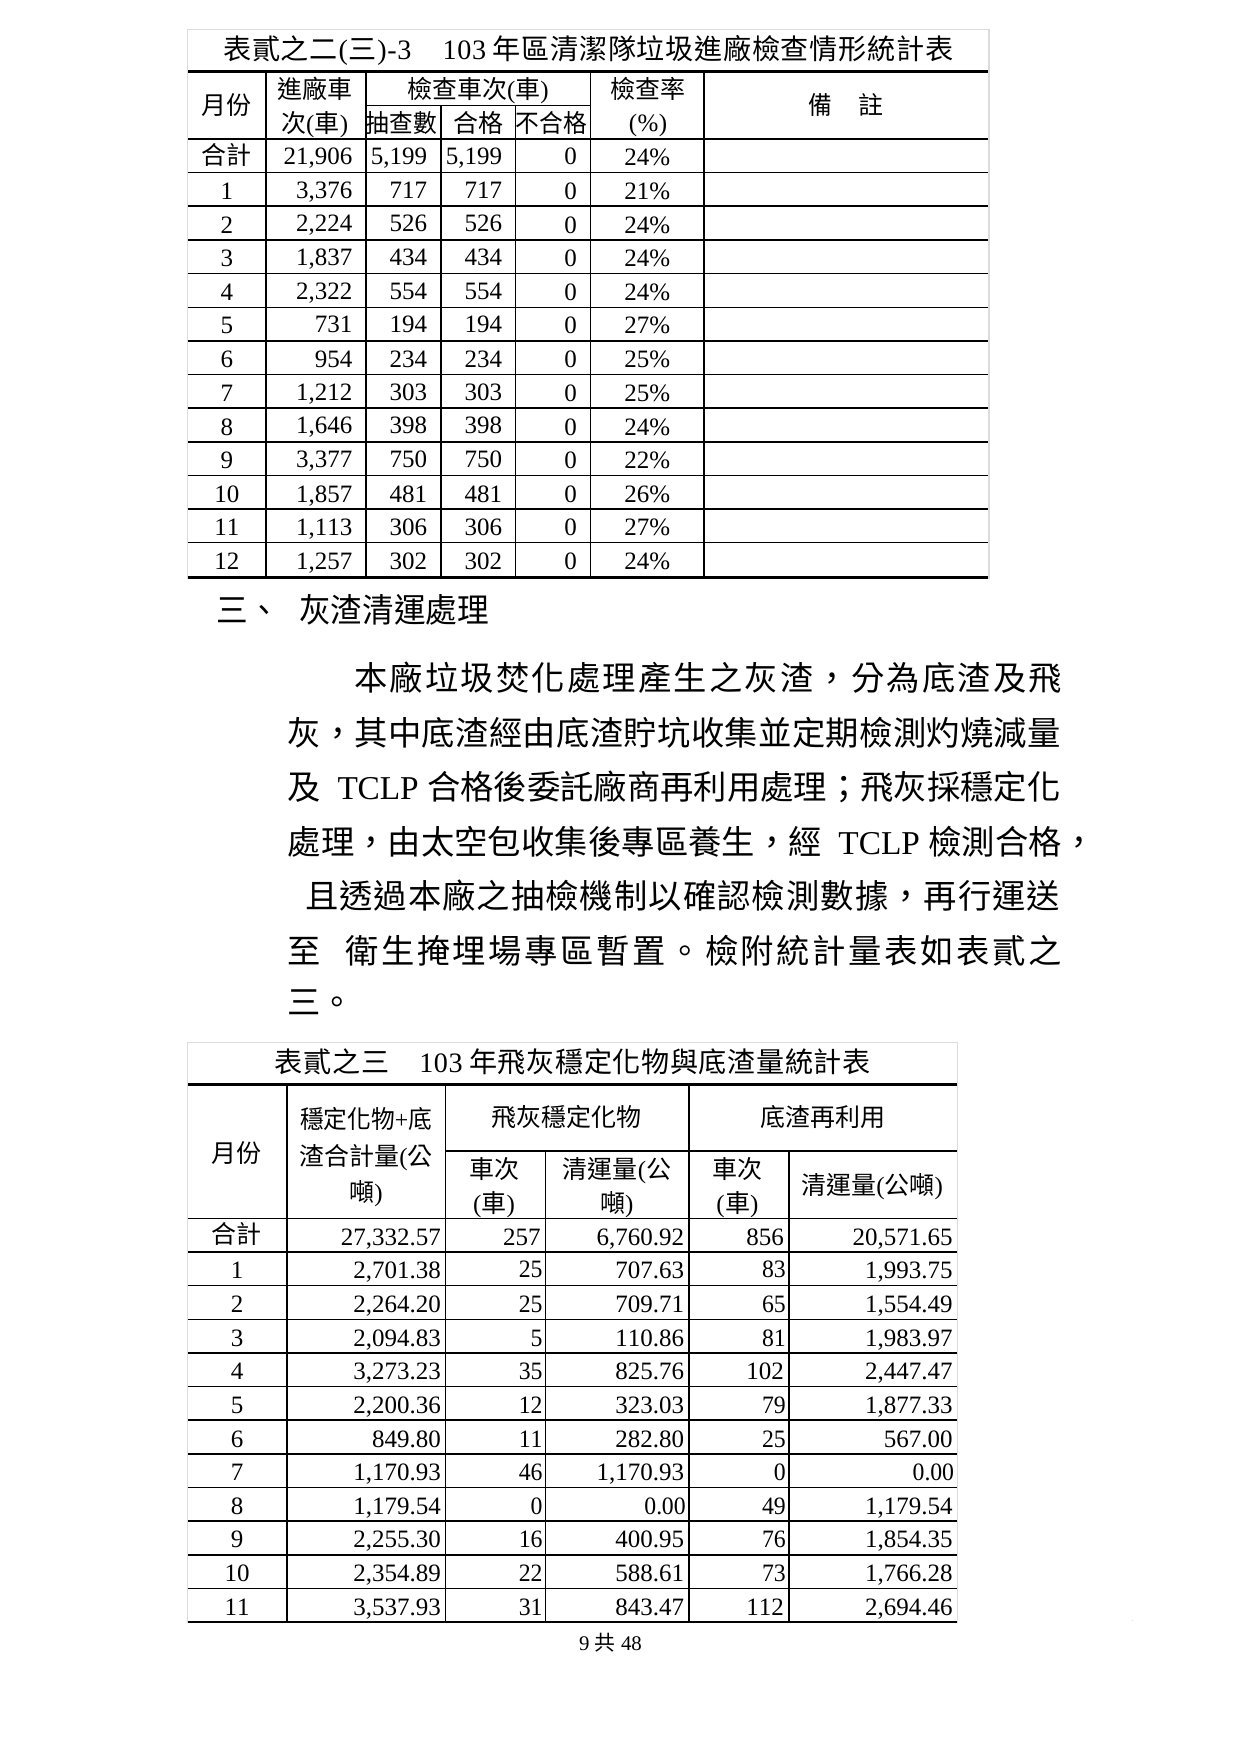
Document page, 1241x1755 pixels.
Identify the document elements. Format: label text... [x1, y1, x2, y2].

table_cell 0 [516, 342, 590, 374]
table_cell 2,264.20 [288, 1286, 445, 1318]
table_cell 65 [690, 1286, 788, 1318]
table_cell 0 [516, 543, 590, 576]
table_cell 81 [690, 1320, 788, 1352]
table_cell 398 [442, 409, 515, 441]
table_cell [705, 274, 988, 306]
table_cell 21,906 [267, 140, 365, 172]
table_cell [705, 308, 988, 340]
table_cell 194 [442, 308, 515, 340]
table_cell 954 [267, 342, 365, 374]
table_cell 27% [591, 510, 703, 542]
table_cell [705, 342, 988, 374]
table_cell 12 [446, 1387, 545, 1419]
table_cell 709.71 [546, 1286, 688, 1318]
table_cell 5,199 [367, 140, 440, 172]
table_cell 0.00 [790, 1455, 957, 1487]
table_cell [705, 140, 988, 172]
table_cell 1,857 [267, 476, 365, 508]
table_cell 25 [446, 1253, 545, 1285]
table_cell 1,854.35 [790, 1522, 957, 1554]
table_cell 3 [188, 1320, 286, 1352]
table_cell 1,837 [267, 241, 365, 273]
table_cell 飛灰穩定化物 [446, 1086, 688, 1150]
table_cell 554 [442, 274, 515, 306]
table_cell 8 [188, 409, 265, 441]
table_cell 合格 [442, 106, 515, 138]
table_cell 849.80 [288, 1421, 445, 1453]
table_cell [705, 476, 988, 508]
table_cell 234 [367, 342, 440, 374]
table_cell 8 [188, 1488, 286, 1520]
table_cell 2,701.38 [288, 1253, 445, 1285]
table_cell 731 [267, 308, 365, 340]
table_cell 進廠車 次(車) [267, 73, 365, 138]
table_cell 7 [188, 1455, 286, 1487]
table_cell 79 [690, 1387, 788, 1419]
table_cell 323.03 [546, 1387, 688, 1419]
table_cell 0 [516, 510, 590, 542]
table_cell 3,537.93 [288, 1589, 445, 1621]
table_cell 750 [442, 443, 515, 474]
table_cell 24% [591, 274, 703, 306]
table_cell 110.86 [546, 1320, 688, 1352]
table_cell 0 [516, 207, 590, 239]
table_cell 0 [446, 1488, 545, 1520]
table_cell 526 [442, 207, 515, 239]
table_cell 3,377 [267, 443, 365, 474]
table_cell 車次 (車) [690, 1152, 788, 1217]
table_cell 穩定化物+底 渣合計量(公 噸) [288, 1086, 445, 1217]
table_cell 3,273.23 [288, 1354, 445, 1386]
table_cell 2,694.46 [790, 1589, 957, 1621]
table_cell 11 [188, 510, 265, 542]
table_cell 49 [690, 1488, 788, 1520]
table_cell 588.61 [546, 1556, 688, 1588]
table_cell [705, 375, 988, 407]
table_cell 清運量(公 噸) [546, 1152, 688, 1217]
table_cell 9 [188, 443, 265, 474]
table_cell 備 註 [705, 73, 988, 138]
table_cell 400.95 [546, 1522, 688, 1554]
table_cell 717 [442, 173, 515, 205]
table_cell 2 [188, 1286, 286, 1318]
table_header 表貳之二(三)-3 103年區清潔隊垃圾進廠檢查情形統計表 [188, 30, 988, 70]
table_cell 4 [188, 1354, 286, 1386]
table_cell 24% [591, 207, 703, 239]
table_cell 0.00 [546, 1488, 688, 1520]
table_cell 12 [188, 543, 265, 576]
table_cell 0 [516, 274, 590, 306]
table_cell 76 [690, 1522, 788, 1554]
table_cell 2,200.36 [288, 1387, 445, 1419]
table_cell 234 [442, 342, 515, 374]
table_cell 車次 (車) [446, 1152, 545, 1217]
table_cell 554 [367, 274, 440, 306]
table_cell 306 [442, 510, 515, 542]
table_cell 抽查數 [367, 106, 440, 138]
table_cell 1 [188, 1253, 286, 1285]
table_cell 282.80 [546, 1421, 688, 1453]
table_cell 0 [516, 140, 590, 172]
table_cell 25 [690, 1421, 788, 1453]
table_cell 0 [516, 173, 590, 205]
table_cell 1,257 [267, 543, 365, 576]
table_cell 10 [188, 1556, 286, 1588]
table_cell 20,571.65 [790, 1219, 957, 1251]
table_cell 0 [516, 375, 590, 407]
table_cell 31 [446, 1589, 545, 1621]
table_cell 434 [442, 241, 515, 273]
table_cell 16 [446, 1522, 545, 1554]
table_cell 22 [446, 1556, 545, 1588]
table_cell [705, 207, 988, 239]
table_cell 合計 [188, 140, 265, 172]
table_cell 856 [690, 1219, 788, 1251]
table_cell 1,113 [267, 510, 365, 542]
table_cell [705, 510, 988, 542]
table_cell 825.76 [546, 1354, 688, 1386]
table_cell [705, 543, 988, 576]
table_cell 1,170.93 [546, 1455, 688, 1487]
table_cell 2,094.83 [288, 1320, 445, 1352]
table_cell 1,554.49 [790, 1286, 957, 1318]
table_cell 73 [690, 1556, 788, 1588]
table_cell 26% [591, 476, 703, 508]
table_cell 434 [367, 241, 440, 273]
table_cell 481 [442, 476, 515, 508]
table_cell 83 [690, 1253, 788, 1285]
table_cell 底渣再利用 [690, 1086, 957, 1150]
table_cell 25 [446, 1286, 545, 1318]
table_cell 6 [188, 342, 265, 374]
table_cell 4 [188, 274, 265, 306]
table_cell 0 [516, 308, 590, 340]
table_cell 526 [367, 207, 440, 239]
table_cell 1 [188, 173, 265, 205]
table_cell 5,199 [442, 140, 515, 172]
table_cell 717 [367, 173, 440, 205]
table_cell 3 [188, 241, 265, 273]
table_cell 35 [446, 1354, 545, 1386]
table_cell 46 [446, 1455, 545, 1487]
table_cell 11 [188, 1589, 286, 1621]
table_cell 22% [591, 443, 703, 474]
table_cell 6,760.92 [546, 1219, 688, 1251]
table_cell 2,255.30 [288, 1522, 445, 1554]
table_cell 303 [367, 375, 440, 407]
table_cell 27,332.57 [288, 1219, 445, 1251]
table_cell 不合格 [516, 106, 590, 138]
table_cell 2,224 [267, 207, 365, 239]
table_cell 0 [516, 409, 590, 441]
table_cell 1,993.75 [790, 1253, 957, 1285]
table_cell 5 [188, 1387, 286, 1419]
table_cell 3,376 [267, 173, 365, 205]
table_cell [705, 241, 988, 273]
table_cell 11 [446, 1421, 545, 1453]
table_cell 2 [188, 207, 265, 239]
table_cell 0 [516, 443, 590, 474]
table_header 表貳之三 103年飛灰穩定化物與底渣量統計表 [188, 1043, 957, 1083]
table_cell 0 [516, 241, 590, 273]
table_cell 302 [367, 543, 440, 576]
table_cell 481 [367, 476, 440, 508]
table_cell 21% [591, 173, 703, 205]
text 三、 灰渣清運處理 [217, 587, 1074, 632]
table_cell 1,766.28 [790, 1556, 957, 1588]
table_cell 1,170.93 [288, 1455, 445, 1487]
table_cell 257 [446, 1219, 545, 1251]
text 本廠垃圾焚化處理產生之灰渣，分為底渣及飛 灰，其中底渣經由底渣貯坑收集並定期檢測灼燒減量 及 TCLP 合格後委託廠商再利用處理；飛灰採穩定化 處理，由太空包收集後專區養生，經 TCLP 檢測合格， 且透過本廠之抽檢機制以確認檢測數據，再行運送至 衛生掩埋場專區暫置。檢附統計量表如表貳之三。 [287, 652, 1062, 1024]
table_cell 5 [446, 1320, 545, 1352]
table_cell 合計 [188, 1219, 286, 1251]
table_cell 0 [516, 476, 590, 508]
table_cell 102 [690, 1354, 788, 1386]
table_cell 194 [367, 308, 440, 340]
table_cell 303 [442, 375, 515, 407]
table_cell 1,179.54 [288, 1488, 445, 1520]
table_cell 9 [188, 1522, 286, 1554]
table_cell 707.63 [546, 1253, 688, 1285]
table_cell 檢查車次(車) [367, 73, 590, 104]
table_cell 1,646 [267, 409, 365, 441]
table_cell 750 [367, 443, 440, 474]
table_cell 月份 [188, 73, 265, 138]
table_cell 2,322 [267, 274, 365, 306]
table_cell 302 [442, 543, 515, 576]
table_cell 5 [188, 308, 265, 340]
table_cell 24% [591, 140, 703, 172]
table_cell 1,877.33 [790, 1387, 957, 1419]
table_cell 306 [367, 510, 440, 542]
table_cell [705, 409, 988, 441]
table_cell 2,447.47 [790, 1354, 957, 1386]
table_cell 25% [591, 375, 703, 407]
table_cell 843.47 [546, 1589, 688, 1621]
table_cell [705, 173, 988, 205]
table_cell 24% [591, 241, 703, 273]
table_cell 7 [188, 375, 265, 407]
table_cell 27% [591, 308, 703, 340]
table_cell 2,354.89 [288, 1556, 445, 1588]
table_cell 檢查率 (%) [591, 73, 703, 138]
table_cell 1,179.54 [790, 1488, 957, 1520]
table_cell 10 [188, 476, 265, 508]
table_cell 25% [591, 342, 703, 374]
table_cell 0 [690, 1455, 788, 1487]
table_cell 567.00 [790, 1421, 957, 1453]
table_cell 24% [591, 543, 703, 576]
table_cell 1,983.97 [790, 1320, 957, 1352]
table_cell 398 [367, 409, 440, 441]
table_cell 1,212 [267, 375, 365, 407]
table_cell 月份 [188, 1086, 286, 1217]
table_cell 6 [188, 1421, 286, 1453]
table_cell 24% [591, 409, 703, 441]
table_cell [705, 443, 988, 474]
table_cell 清運量(公噸) [790, 1152, 957, 1217]
table_cell 112 [690, 1589, 788, 1621]
